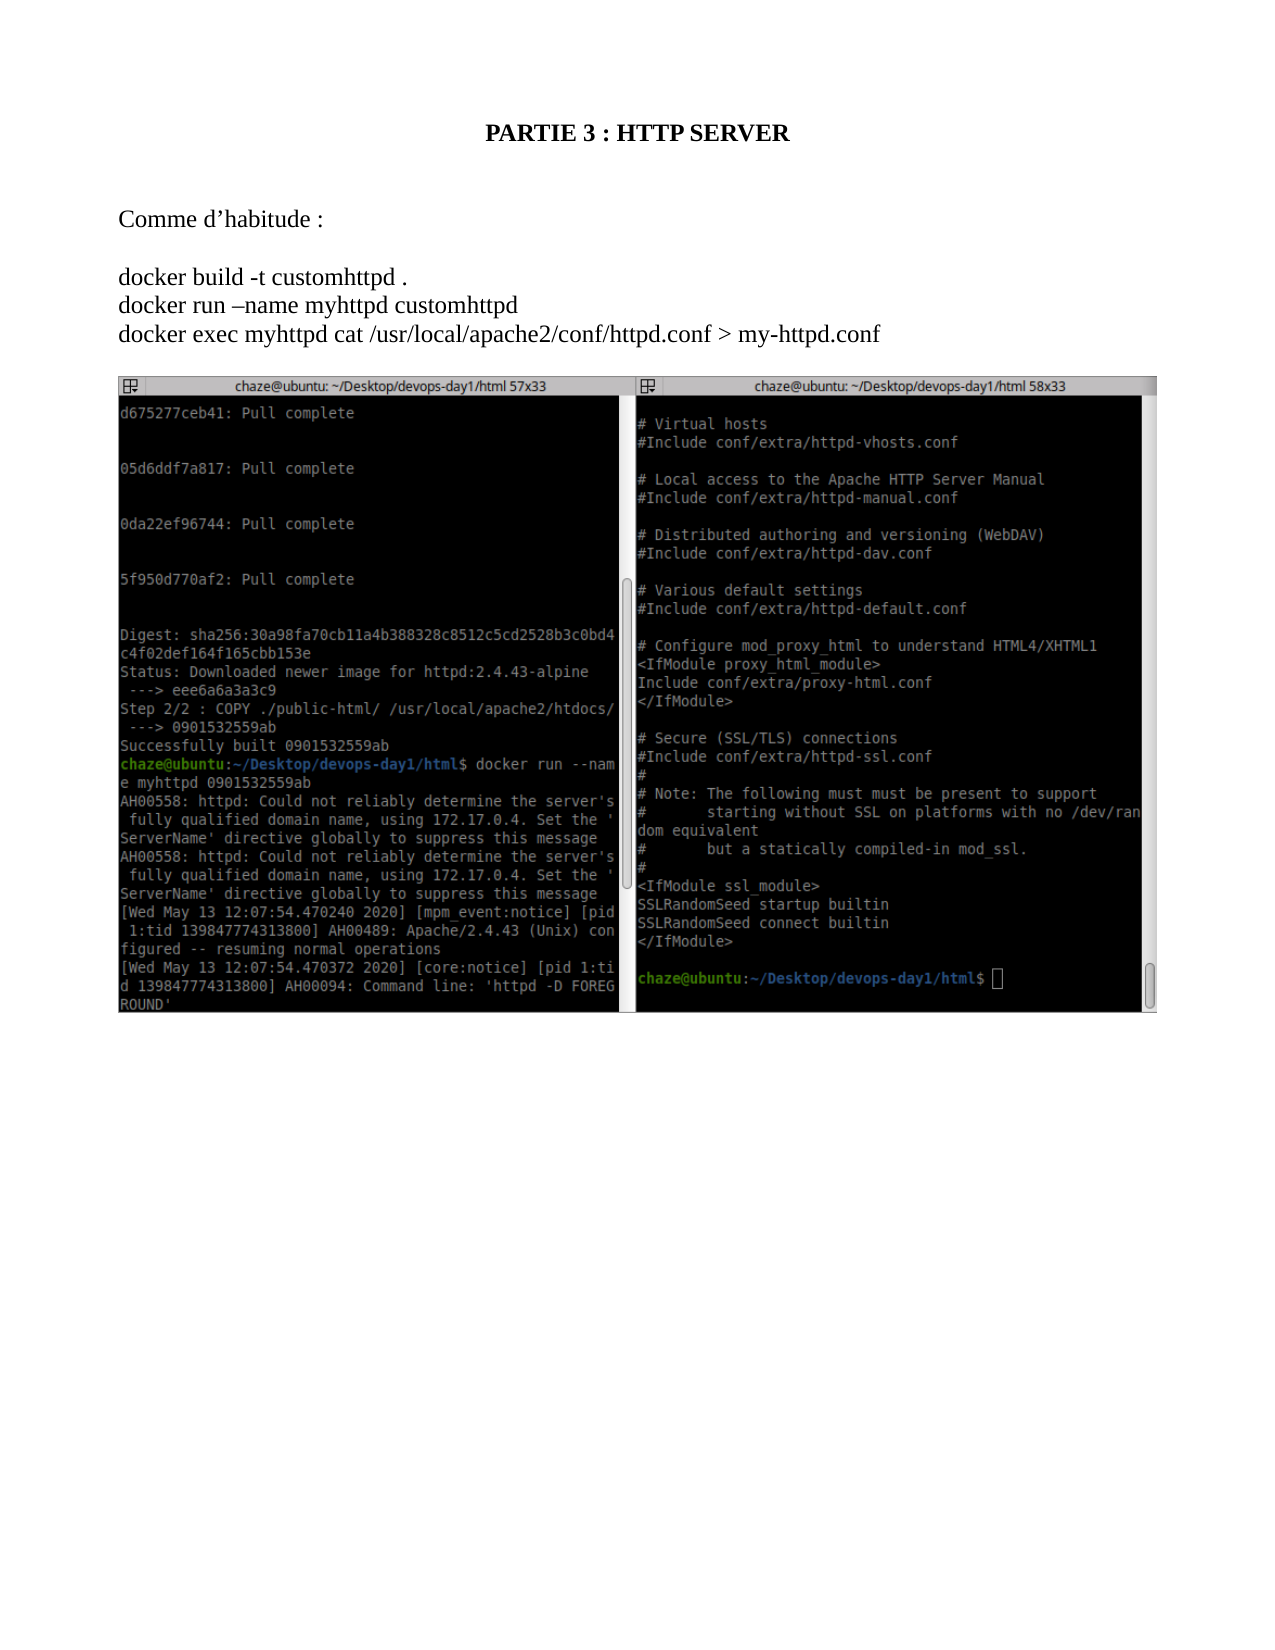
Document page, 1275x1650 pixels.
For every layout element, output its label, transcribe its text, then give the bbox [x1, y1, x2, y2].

text Comme d’habitude : [118, 204, 1157, 233]
text docker build -t customhttpd . [118, 262, 1157, 291]
text PARTIE 3 : HTTP SERVER [118, 118, 1157, 147]
text docker exec myhttpd cat /usr/local/apache2/conf/httpd.conf > my-httpd.conf [118, 319, 1157, 348]
text docker run –name myhttpd customhttpd [118, 291, 1157, 319]
picture [118, 376, 1157, 1013]
